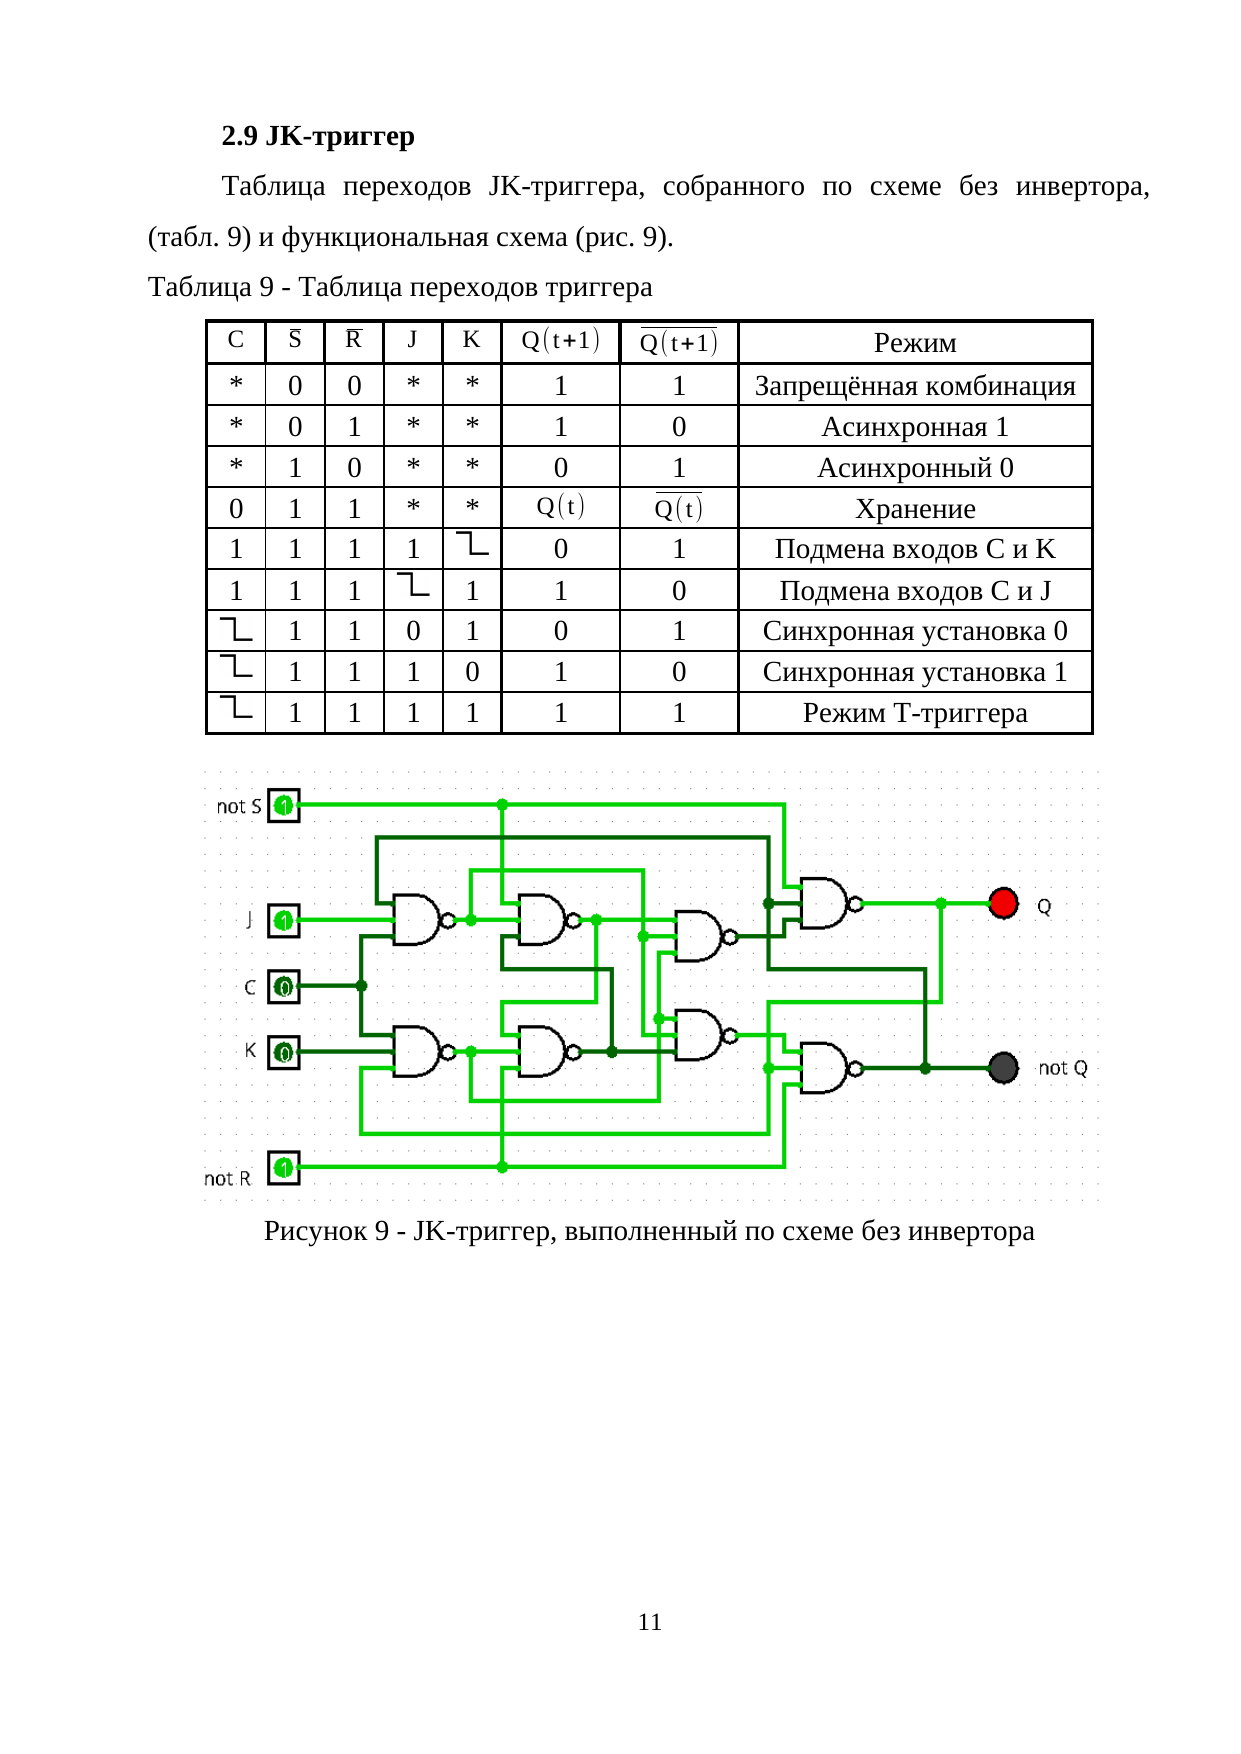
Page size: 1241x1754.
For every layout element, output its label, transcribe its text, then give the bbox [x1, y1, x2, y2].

table_header [503, 323, 618, 362]
table_cell 1 [208, 570, 265, 609]
table_cell 1 [266, 693, 324, 732]
text Таблица переходов JK-триггера, собранного по схеме без инвертора, (табл. 9) и функциональная схема (рис. 9). [148, 168, 1152, 252]
table_cell 1 [266, 488, 324, 527]
table_cell * [385, 488, 442, 527]
table_cell Синхронная установка 1 [740, 652, 1091, 691]
table_cell 1 [266, 570, 324, 609]
table_cell 1 [444, 570, 500, 609]
table_cell 1 [208, 529, 265, 568]
table_cell 0 [503, 611, 619, 650]
table_cell 0 [503, 529, 619, 568]
table_cell [208, 693, 265, 732]
table_cell 1 [503, 406, 619, 445]
table_header [444, 323, 500, 362]
table_header [385, 323, 441, 362]
table_cell [621, 488, 737, 527]
table_cell 1 [326, 652, 383, 691]
table_cell 1 [503, 693, 619, 732]
table_header [326, 323, 382, 362]
table_cell 1 [621, 447, 737, 486]
table_cell 0 [208, 488, 265, 527]
table_cell 0 [503, 447, 619, 486]
table_cell 0 [621, 570, 737, 609]
table_cell 1 [385, 652, 442, 691]
table_cell 0 [326, 447, 383, 486]
table_cell Синхронная установка 0 [740, 611, 1091, 650]
text 2.9 JK-триггер [148, 118, 1152, 152]
table_cell 0 [385, 611, 442, 650]
table_cell Подмена входов C и K [740, 529, 1091, 568]
table_cell [385, 570, 442, 609]
table_cell 0 [266, 365, 324, 404]
table_header Режим [740, 323, 1091, 362]
table_cell 1 [326, 488, 383, 527]
table_cell 0 [621, 406, 737, 445]
table_cell Хранение [740, 488, 1091, 527]
table_cell * [208, 365, 265, 404]
table_cell Запрещённая комбинация [740, 365, 1091, 404]
table_cell * [385, 365, 442, 404]
table_cell 1 [503, 365, 619, 404]
picture [396, 572, 430, 596]
table_cell * [444, 365, 500, 404]
picture [193, 766, 1107, 1213]
table_header [267, 323, 323, 362]
table_cell [208, 652, 265, 691]
table_header [622, 323, 737, 362]
picture [219, 654, 253, 677]
table_cell Асинхронная 1 [740, 406, 1091, 445]
table_cell 1 [444, 611, 500, 650]
table_cell [444, 529, 500, 568]
table_cell 1 [326, 529, 383, 568]
table_cell * [208, 406, 265, 445]
table_cell 1 [385, 529, 442, 568]
table_cell 1 [326, 693, 383, 732]
table_cell 1 [621, 365, 737, 404]
table_cell * [444, 447, 500, 486]
picture [219, 617, 253, 641]
table_cell 1 [444, 693, 500, 732]
table_cell 1 [266, 529, 324, 568]
table_cell 1 [503, 652, 619, 691]
text Рисунок 9 - JK-триггер, выполненный по схеме без инвертора [193, 1213, 1106, 1246]
table_cell 1 [266, 447, 324, 486]
table_cell Режим T-триггера [740, 693, 1091, 732]
table_cell 1 [266, 611, 324, 650]
table_cell Подмена входов C и J [740, 570, 1091, 609]
table_cell 1 [326, 570, 383, 609]
table_cell 1 [503, 570, 619, 609]
table_cell 0 [621, 652, 737, 691]
table_cell 1 [326, 406, 383, 445]
table_cell 1 [621, 611, 737, 650]
table_cell [503, 488, 619, 527]
table_cell * [444, 406, 500, 445]
table_cell 0 [444, 652, 500, 691]
table_cell 1 [266, 652, 324, 691]
table_cell 1 [385, 693, 442, 732]
table_cell 1 [326, 611, 383, 650]
table_cell * [385, 406, 442, 445]
picture [219, 695, 253, 718]
table_cell [208, 611, 265, 650]
table_cell Асинхронный 0 [740, 447, 1091, 486]
table_cell * [385, 447, 442, 486]
table_cell 1 [621, 693, 737, 732]
table_cell * [444, 488, 500, 527]
table_cell 0 [326, 365, 383, 404]
table_cell 1 [621, 529, 737, 568]
table_cell * [208, 447, 265, 486]
table_cell 0 [266, 406, 324, 445]
picture [456, 531, 489, 555]
table_header [208, 323, 264, 362]
text Таблица 9 - Таблица переходов триггера [148, 269, 1152, 303]
